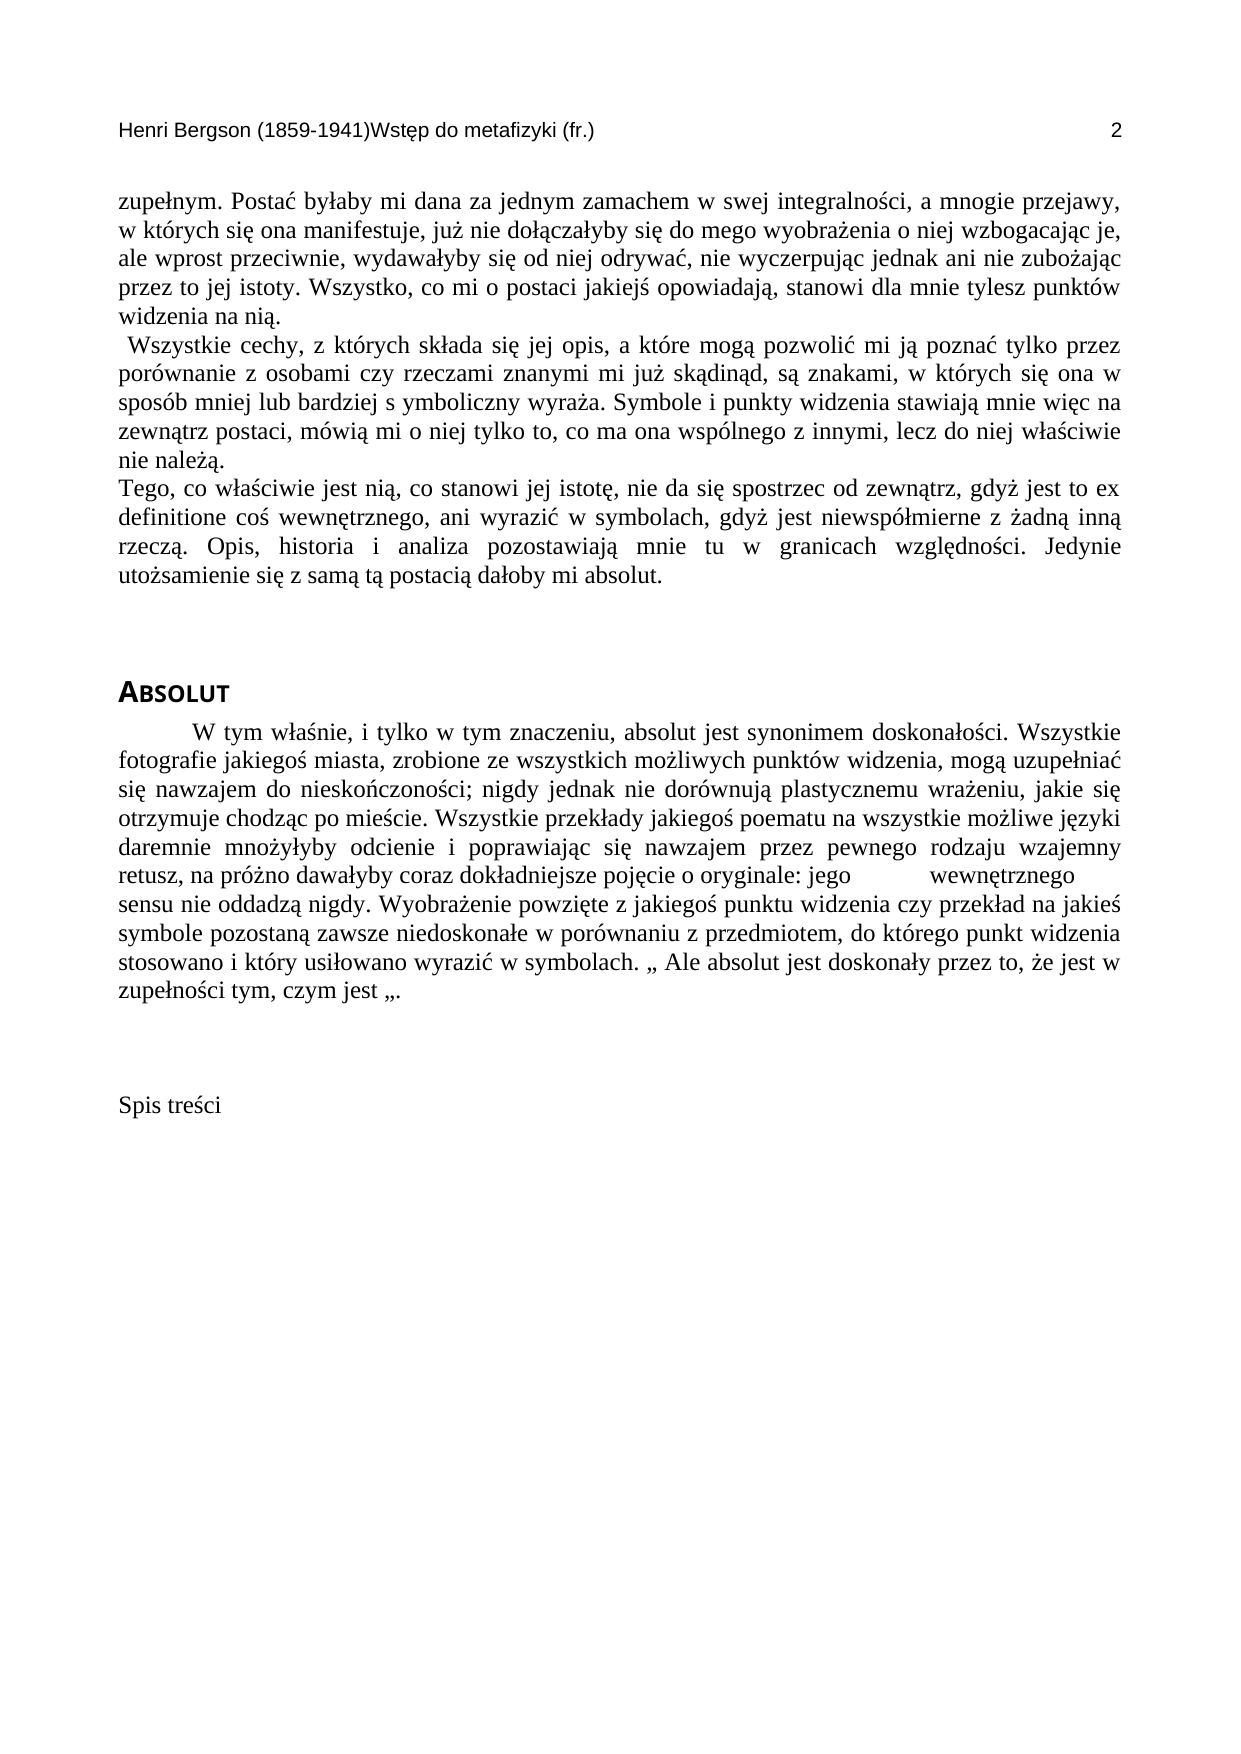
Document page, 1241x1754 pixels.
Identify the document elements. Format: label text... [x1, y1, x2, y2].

text Tego, co właściwie jest nią, co stanowi jej istotę, nie da się spostrzec od zewnątrz, gdyż jest to ex definitione coś wewnętrznego, ani wyrazić w symbolach, gdyż jest niewspółmierne z żadną inną rzeczą. Opis, historia i analiza pozostawiają mnie tu w granicach względności. Jedynie utożsamienie się z samą tą postacią dałoby mi absolut. [118, 473, 1122, 588]
text W tym właśnie, i tylko w tym znaczeniu, absolut jest synonimem doskonałości. Wszystkie fotografie jakiegoś miasta, zrobione ze wszystkich możliwych punktów widzenia, mogą uzupełniać się nawzajem do nieskończoności; nigdy jednak nie dorównują plastycznemu wrażeniu, jakie się otrzymuje chodząc po mieście. Wszystkie przekłady jakiegoś poematu na wszystkie możliwe języki daremnie mnożyłyby odcienie i poprawiając się nawzajem przez pewnego rodzaju wzajemny retusz, na próżno dawałyby coraz dokładniejsze pojęcie o oryginale: jego wewnętrznego sensu nie oddadzą nigdy. Wyobrażenie powzięte z jakiegoś punktu widzenia czy przekład na jakieś symbole pozostaną zawsze niedoskonałe w porównaniu z przedmiotem, do którego punkt widzenia stosowano i który usiłowano wyrazić w symbolach. „ Ale absolut jest doskonały przez to, że jest w zupełności tym, czym jest „. [118, 717, 1122, 1004]
subtitle Absolut [118, 671, 1122, 711]
text Wszystkie cechy, z których składa się jej opis, a które mogą pozwolić mi ją poznać tylko przez porównanie z osobami czy rzeczami znanymi mi już skądinąd, są znakami, w których się ona w sposób mniej lub bardziej s ymboliczny wyraża. Symbole i punkty widzenia stawiają mnie więc na zewnątrz postaci, mówią mi o niej tylko to, co ma ona wspólnego z innymi, lecz do niej właściwie nie należą. [118, 330, 1122, 473]
text Spis treści [118, 1091, 1122, 1119]
text zupełnym. Postać byłaby mi dana za jednym zamachem w swej integralności, a mnogie przejawy, w których się ona manifestuje, już nie dołączałyby się do mego wyobrażenia o niej wzbogacając je, ale wprost przeciwnie, wydawałyby się od niej odrywać, nie wyczerpując jednak ani nie zubożając przez to jej istoty. Wszystko, co mi o postaci jakiejś opowiadają, stanowi dla mnie tylesz punktów widzenia na nią. [118, 186, 1122, 330]
